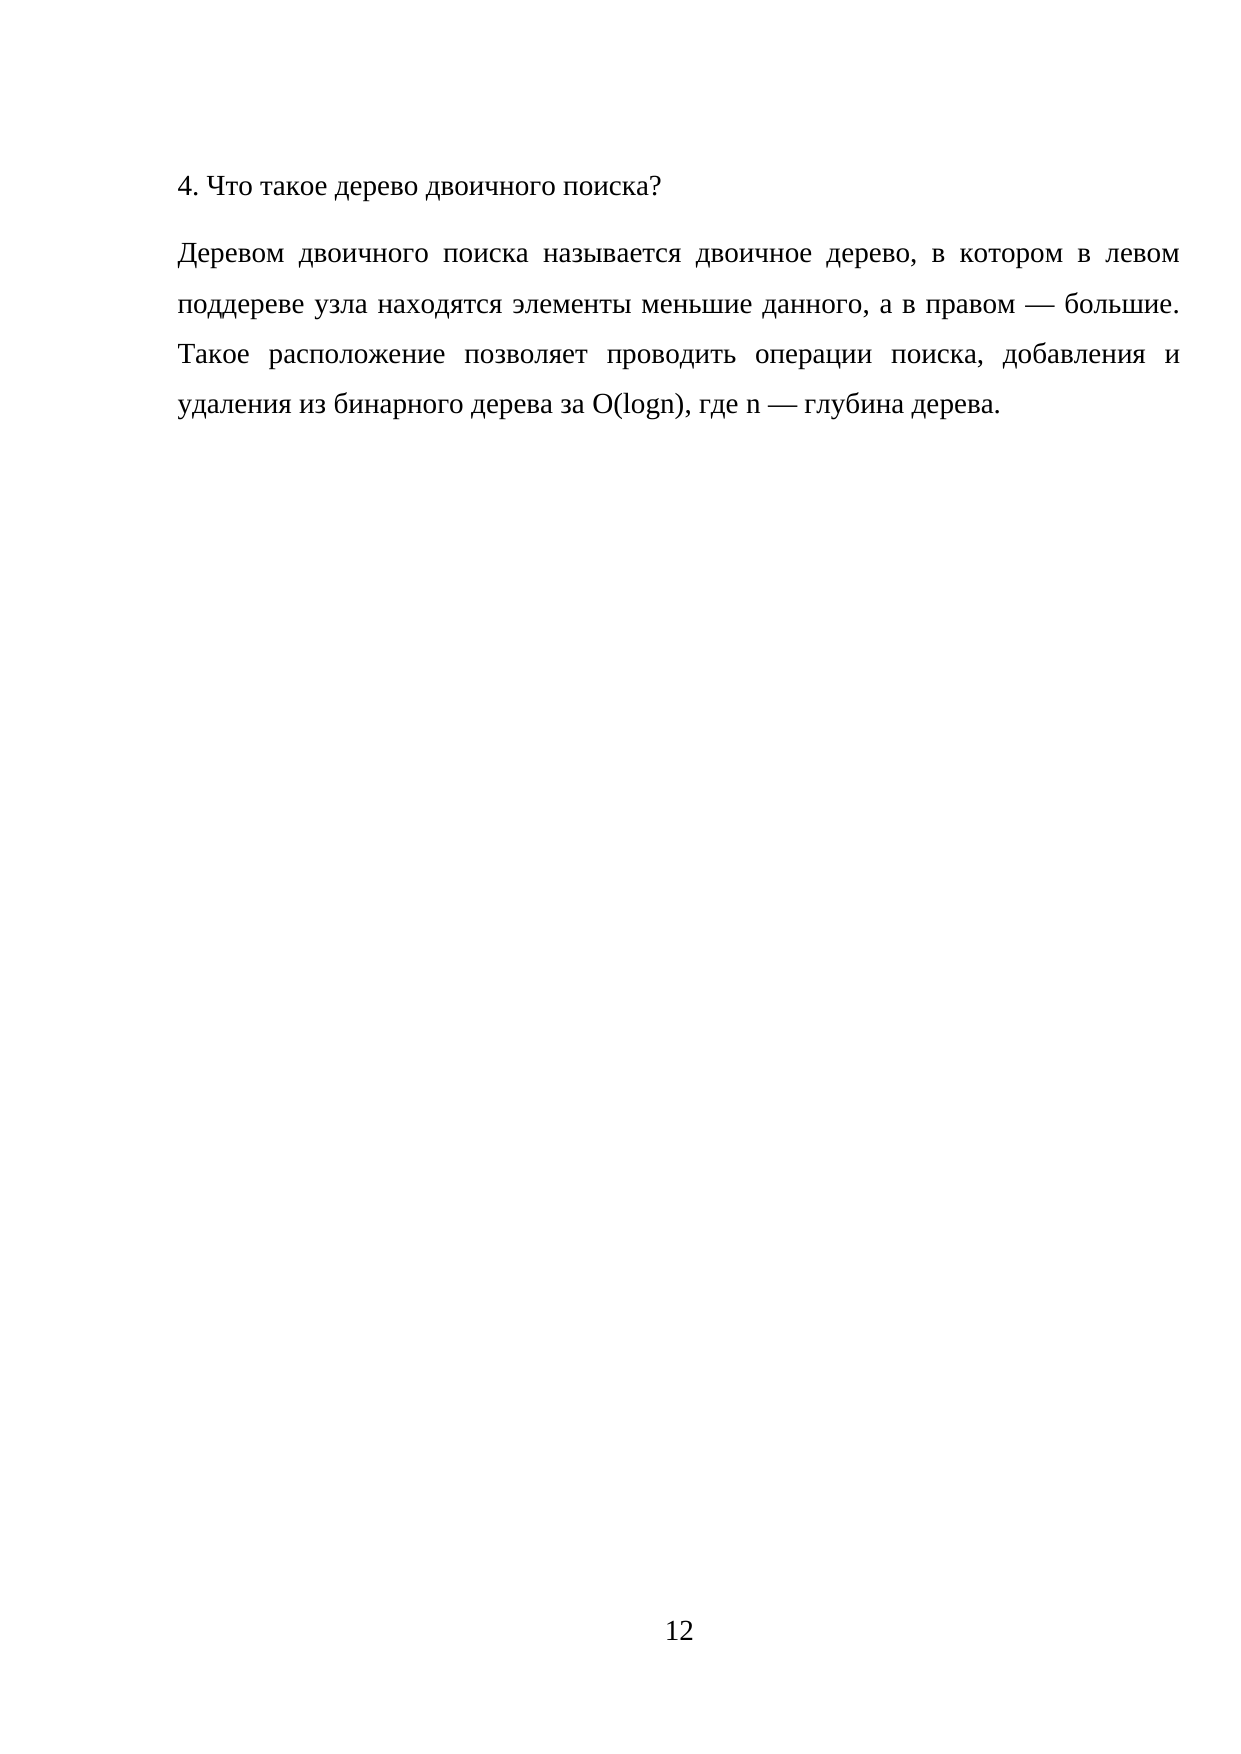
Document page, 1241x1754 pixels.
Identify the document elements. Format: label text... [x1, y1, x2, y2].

list 4. Что такое дерево двоичного поиска? [177, 118, 1181, 202]
list Деревом двоичного поиска называется двоичное дерево, в котором в левом поддереве узла находятся элементы меньшие данного, а в правом — большие. Такое расположение позволяет проводить операции поиска, добавления и удаления из бинарного дерева за O(logn), где n — глубина дерева. [177, 235, 1181, 420]
